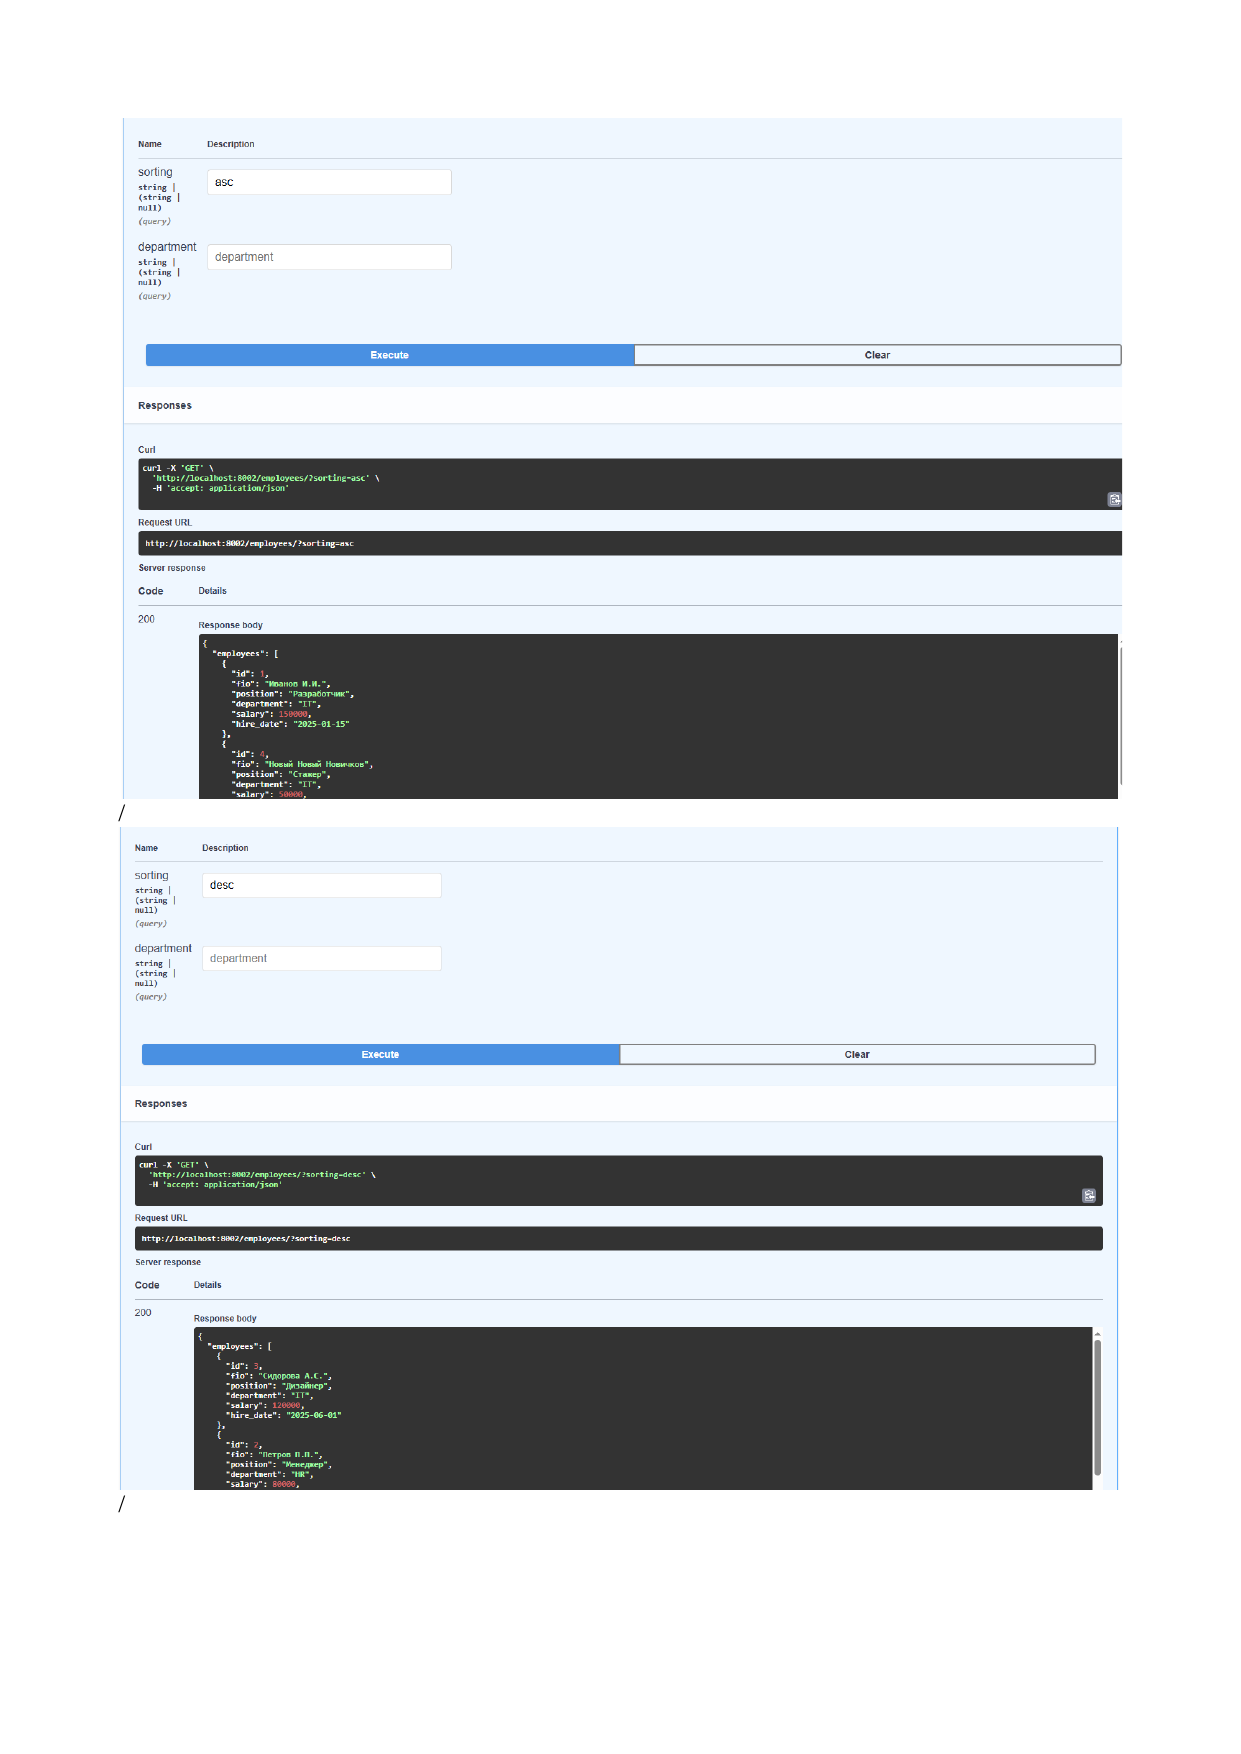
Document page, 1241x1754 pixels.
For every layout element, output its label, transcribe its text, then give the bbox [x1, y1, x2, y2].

picture [118, 118, 1123, 799]
text / [118, 1490, 1122, 1518]
picture [118, 827, 1123, 1490]
text / [118, 799, 1122, 827]
